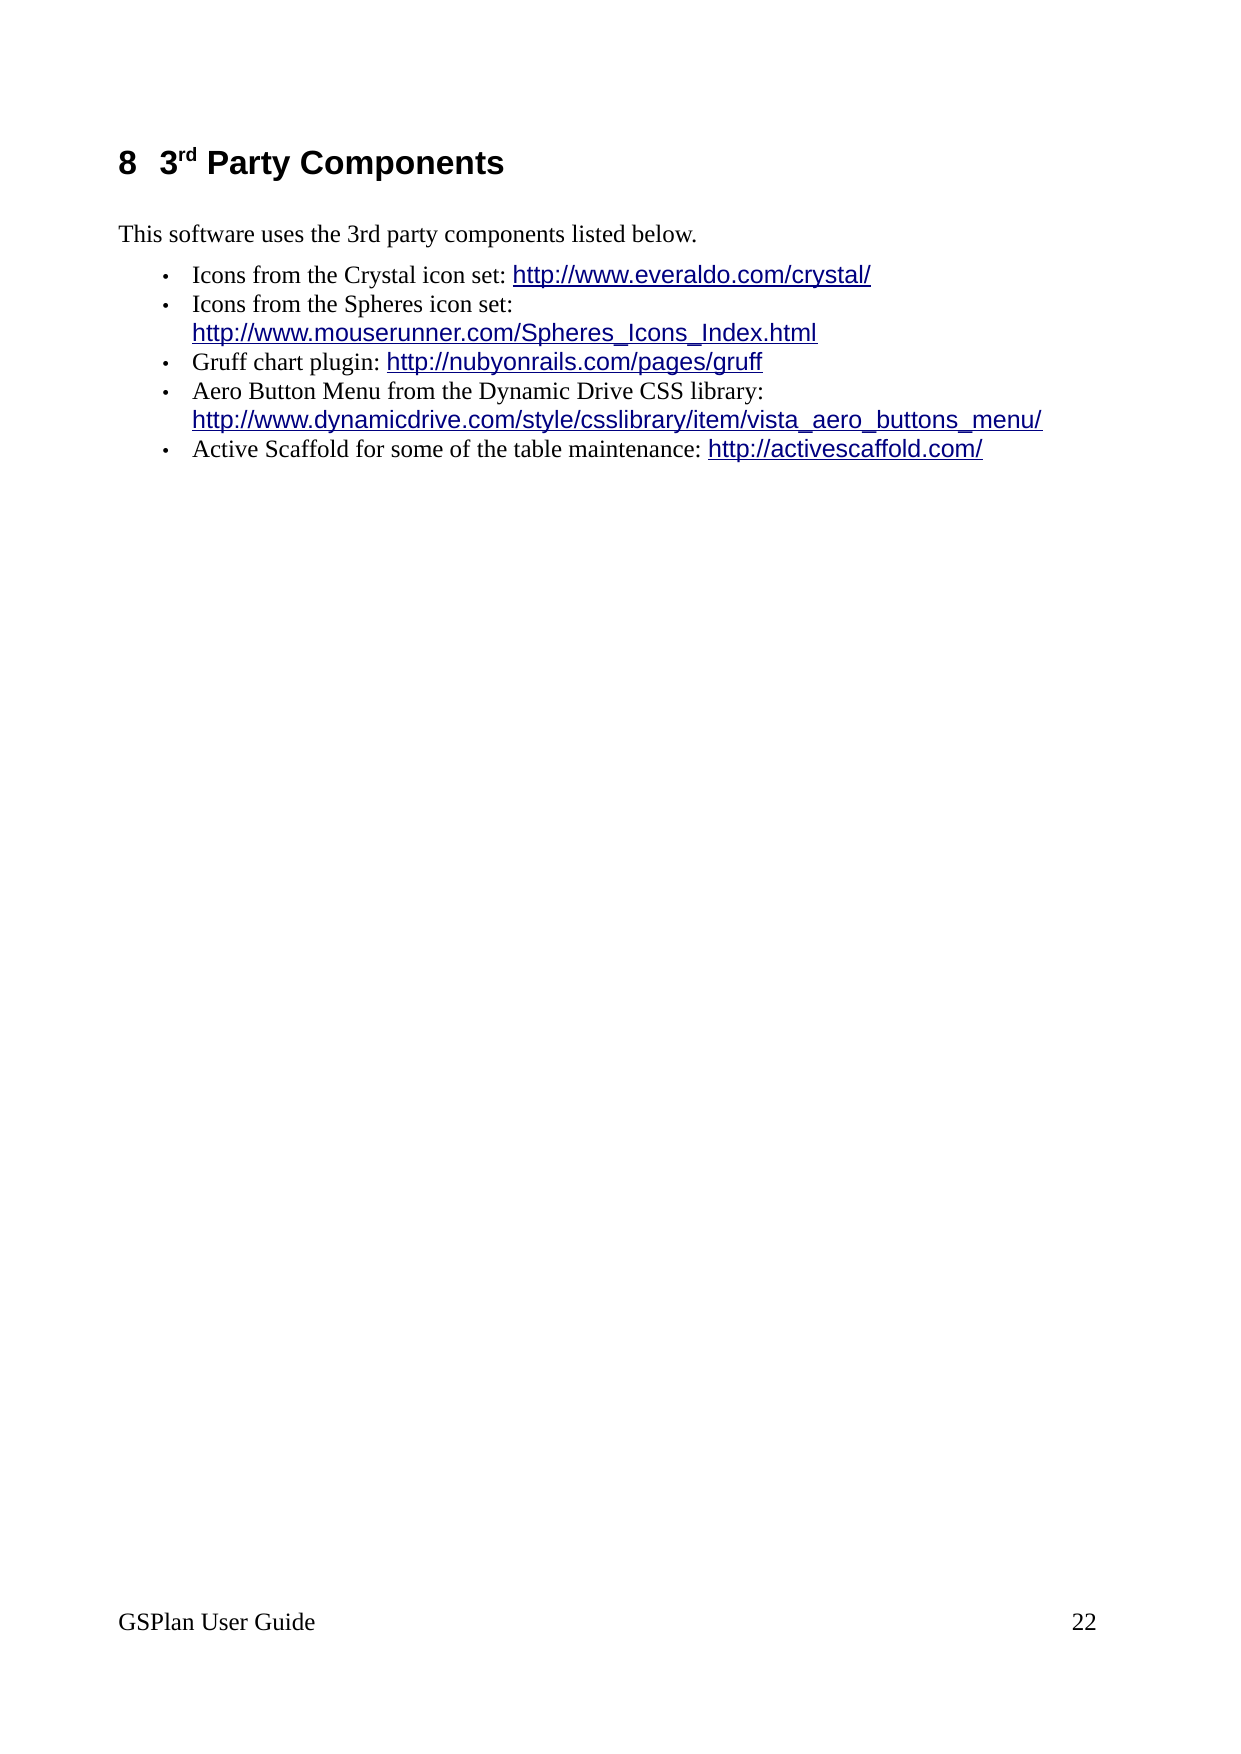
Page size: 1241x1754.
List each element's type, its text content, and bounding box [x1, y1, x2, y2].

list Active Scaffold for some of the table maintenance: http://activescaffold.com/ [162, 434, 1122, 462]
subtitle 3rd Party Components [118, 143, 1122, 182]
list Icons from the Crystal icon set: http://www.everaldo.com/crystal/ [162, 261, 1122, 289]
list Icons from the Spheres icon set: http://www.mouserunner.com/Spheres_Icons_Index.html [162, 289, 1122, 347]
text This software uses the 3rd party components listed below. [118, 219, 1122, 248]
list Gruff chart plugin: http://nubyonrails.com/pages/gruff [162, 347, 1122, 376]
list Aero Button Menu from the Dynamic Drive CSS library: http://www.dynamicdrive.com/style/csslibrary/item/vista_aero_buttons_menu/ [162, 376, 1122, 434]
